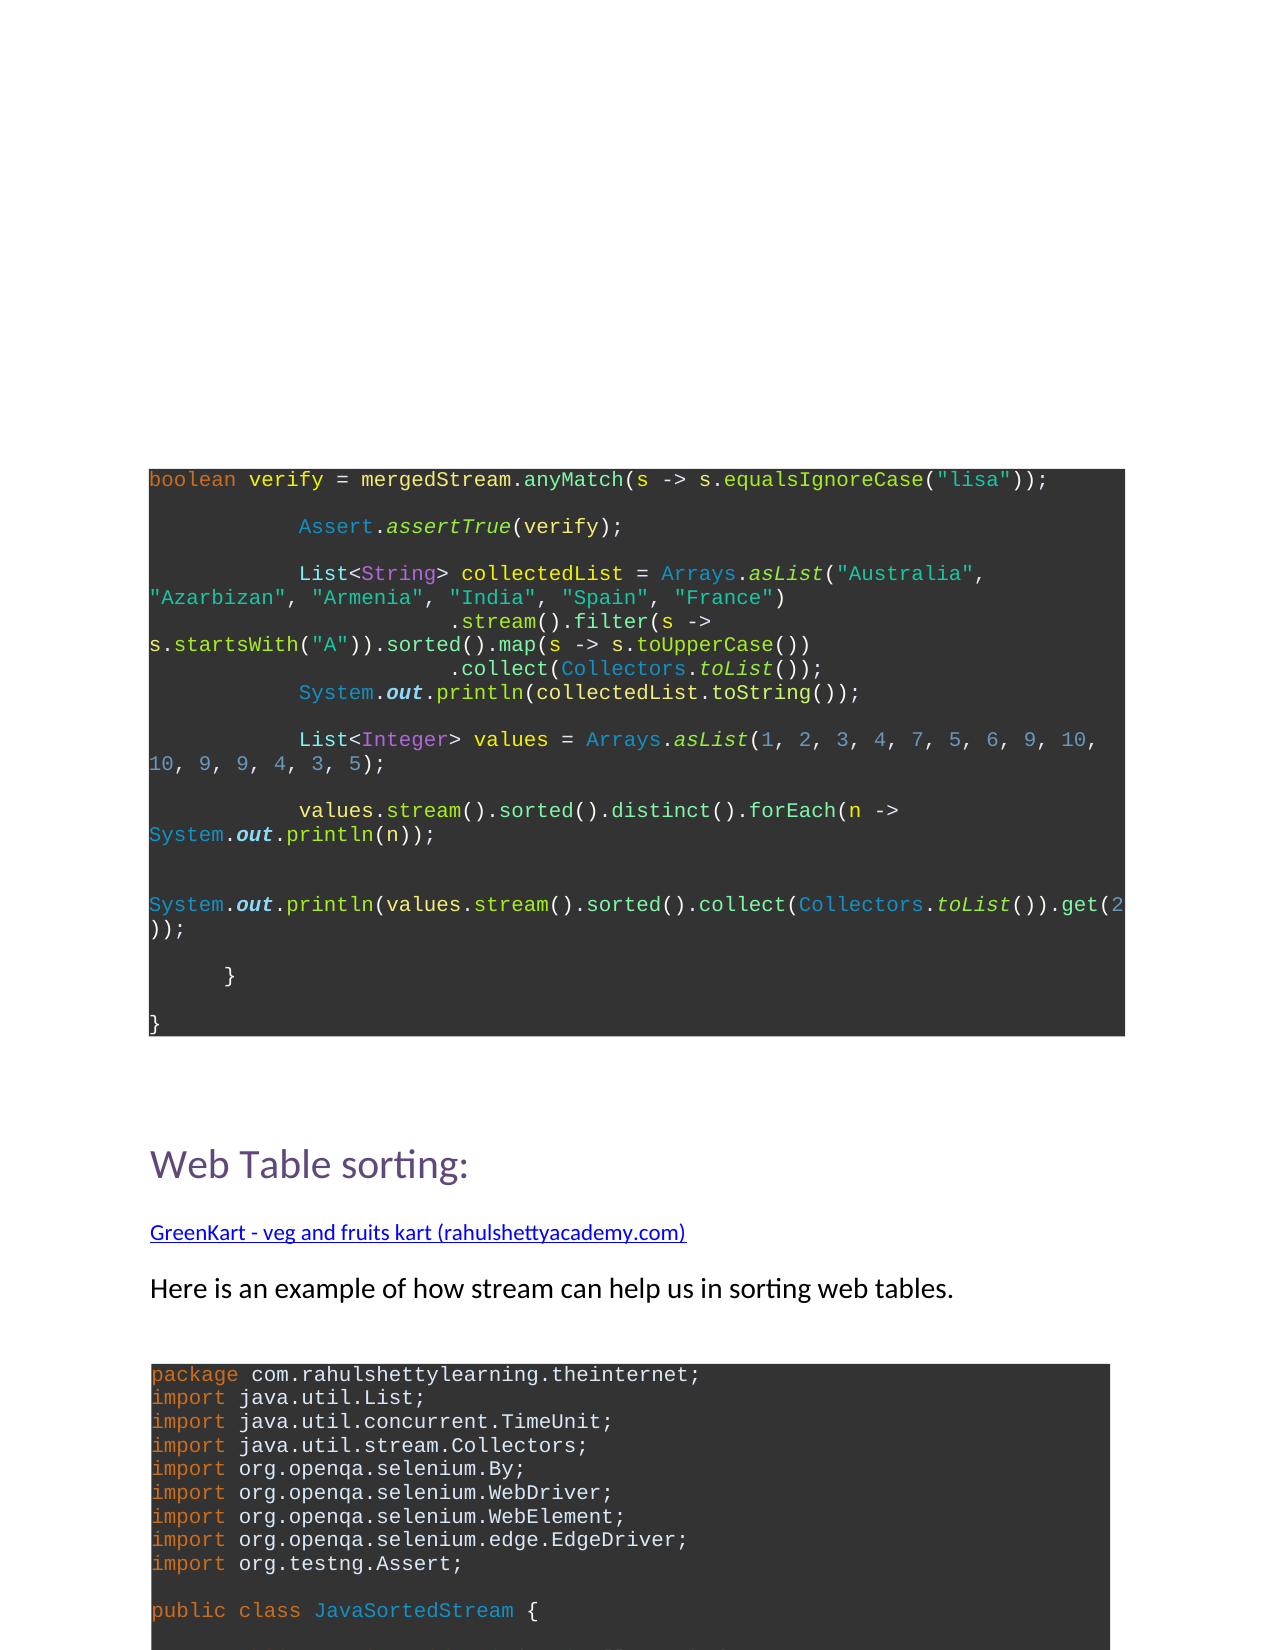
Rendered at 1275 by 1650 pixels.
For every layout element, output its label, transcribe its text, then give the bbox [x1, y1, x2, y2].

text Web Table sorting: [150, 1138, 1125, 1189]
text Here is an example of how stream can help us in sorting web tables. [150, 1271, 1125, 1306]
text GreenKart - veg and fruits kart (rahulshettyacademy.com) [150, 1218, 1125, 1246]
